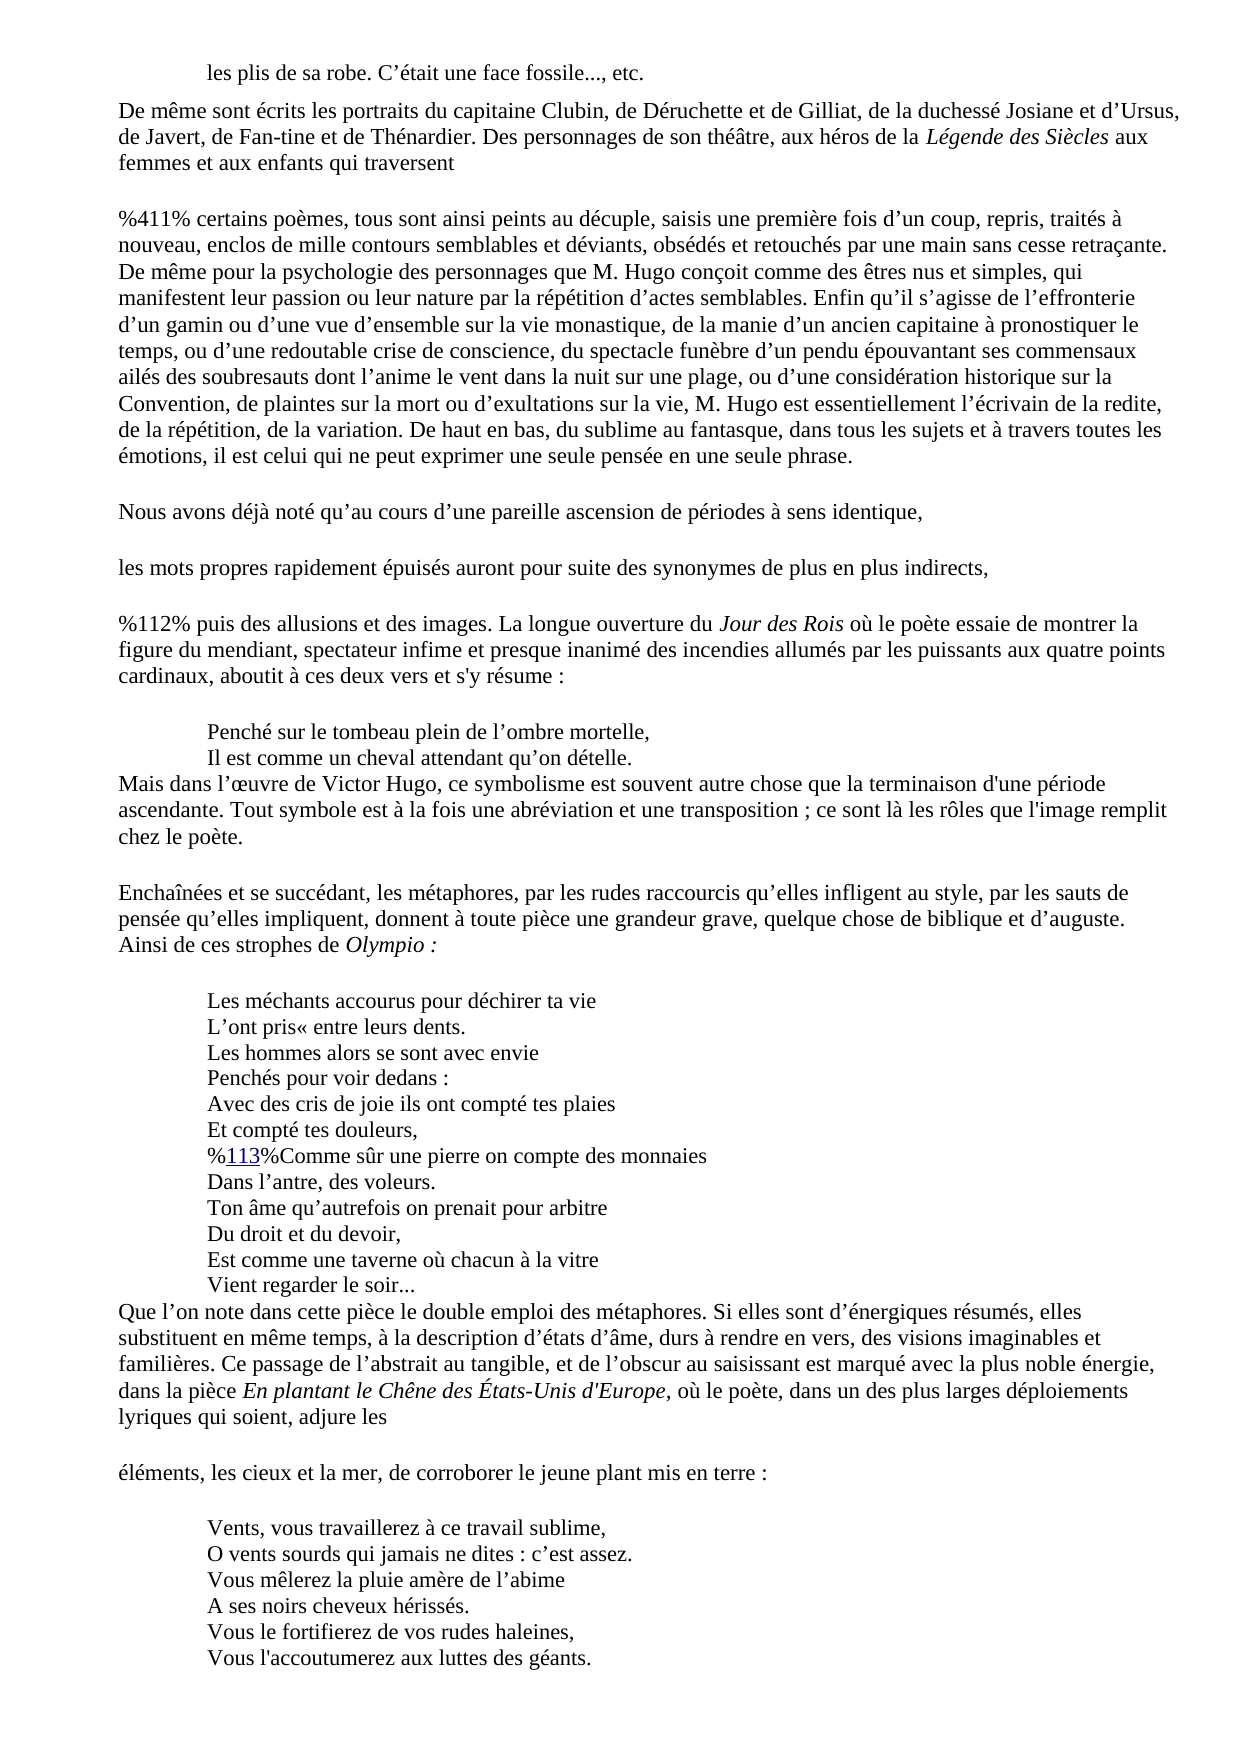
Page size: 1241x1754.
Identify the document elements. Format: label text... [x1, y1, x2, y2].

text L’ont pris« entre leurs dents. [207, 1013, 1181, 1039]
text %112% puis des allusions et des images. La longue ouverture du Jour des Rois où le poète essaie de montrer la figure du mendiant, spectateur infime et presque inanimé des incendies allumés par les puissants aux quatre points cardinaux, aboutit à ces deux vers et s'y résume : [118, 610, 1181, 689]
text %113%Comme sûr une pierre on compte des monnaies [207, 1142, 1181, 1168]
text Vous l'accoutumerez aux luttes des géants. [207, 1644, 1181, 1670]
text Vents, vous travaillerez à ce travail sublime, [207, 1515, 1181, 1541]
text Ton âme qu’autrefois on prenait pour arbitre [207, 1194, 1181, 1220]
text Avec des cris de joie ils ont compté tes plaies [207, 1091, 1181, 1116]
text %411% certains poèmes, tous sont ainsi peints au décuple, saisis une première fois d’un coup, repris, traités à nouveau, enclos de mille contours semblables et déviants, obsédés et retouchés par une main sans cesse retraçante. De même pour la psychologie des personnages que M. Hugo conçoit comme des êtres nus et simples, qui manifestent leur passion ou leur nature par la répétition d’actes semblables. Enfin qu’il s’agisse de l’effronterie d’un gamin ou d’une vue d’ensemble sur la vie monastique, de la manie d’un ancien capitaine à pronostiquer le temps, ou d’une redoutable crise de conscience, du spectacle funèbre d’un pendu épouvantant ses commensaux ailés des soubresauts dont l’anime le vent dans la nuit sur une plage, ou d’une considération historique sur la Convention, de plaintes sur la mort ou d’exultations sur la vie, M. Hugo est essentiellement l’écrivain de la redite, de la répétition, de la variation. De haut en bas, du sublime au fantasque, dans tous les sujets et à travers toutes les émotions, il est celui qui ne peut exprimer une seule pensée en une seule phrase. [118, 205, 1181, 469]
text Enchaînées et se succédant, les métaphores, par les rudes raccourcis qu’elles infligent au style, par les sauts de pensée qu’elles impliquent, donnent à toute pièce une grandeur grave, quelque chose de biblique et d’auguste. Ainsi de ces strophes de Olympio : [118, 879, 1181, 958]
text Mais dans l’œuvre de Victor Hugo, ce symbolisme est souvent autre chose que la terminaison d'une période ascendante. Tout symbole est à la fois une abréviation et une transposition ; ce sont là les rôles que l'image remplit chez le poète. [118, 770, 1181, 849]
text Est comme une taverne où chacun à la vitre [207, 1246, 1181, 1272]
text Et compté tes douleurs, [207, 1116, 1181, 1142]
text Penché sur le tombeau plein de l’ombre mortelle, [207, 718, 1181, 744]
text Vous le fortifierez de vos rudes haleines, [207, 1618, 1181, 1644]
text Les hommes alors se sont avec envie [207, 1039, 1181, 1065]
text Nous avons déjà noté qu’au cours d’une pareille ascension de périodes à sens identique, [118, 498, 1181, 524]
text les plis de sa robe. C’était une face fossile..., etc. [207, 59, 1181, 85]
text éléments, les cieux et la mer, de corroborer le jeune plant mis en terre : [118, 1459, 1181, 1485]
text Vient regarder le soir... [207, 1272, 1181, 1298]
text les mots propres rapidement épuisés auront pour suite des synonymes de plus en plus indirects, [118, 554, 1181, 580]
text Les méchants accourus pour déchirer ta vie [207, 987, 1181, 1013]
text Du droit et du devoir, [207, 1220, 1181, 1246]
text A ses noirs cheveux hérissés. [207, 1592, 1181, 1618]
text Il est comme un cheval attendant qu’on dételle. [207, 744, 1181, 770]
text Vous mêlerez la pluie amère de l’abime [207, 1566, 1181, 1592]
text Que l’on note dans cette pièce le double emploi des métaphores. Si elles sont d’énergiques résumés, elles substituent en même temps, à la description d’états d’âme, durs à rendre en vers, des visions imaginables et familières. Ce passage de l’abstrait au tangible, et de l’obscur au saisissant est marqué avec la plus noble énergie, dans la pièce En plantant le Chêne des États-Unis d'Europe, où le poète, dans un des plus larges déploiements lyriques qui soient, adjure les [118, 1298, 1181, 1429]
text Penchés pour voir dedans : [207, 1065, 1181, 1091]
text O vents sourds qui jamais ne dites : c’est assez. [207, 1541, 1181, 1566]
text Dans l’antre, des voleurs. [207, 1168, 1181, 1194]
text De même sont écrits les portraits du capitaine Clubin, de Déruchette et de Gilliat, de la duchessé Josiane et d’Ursus, de Javert, de Fan-tine et de Thénardier. Des personnages de son théâtre, aux héros de la Légende des Siècles aux femmes et aux enfants qui traversent [118, 97, 1181, 176]
